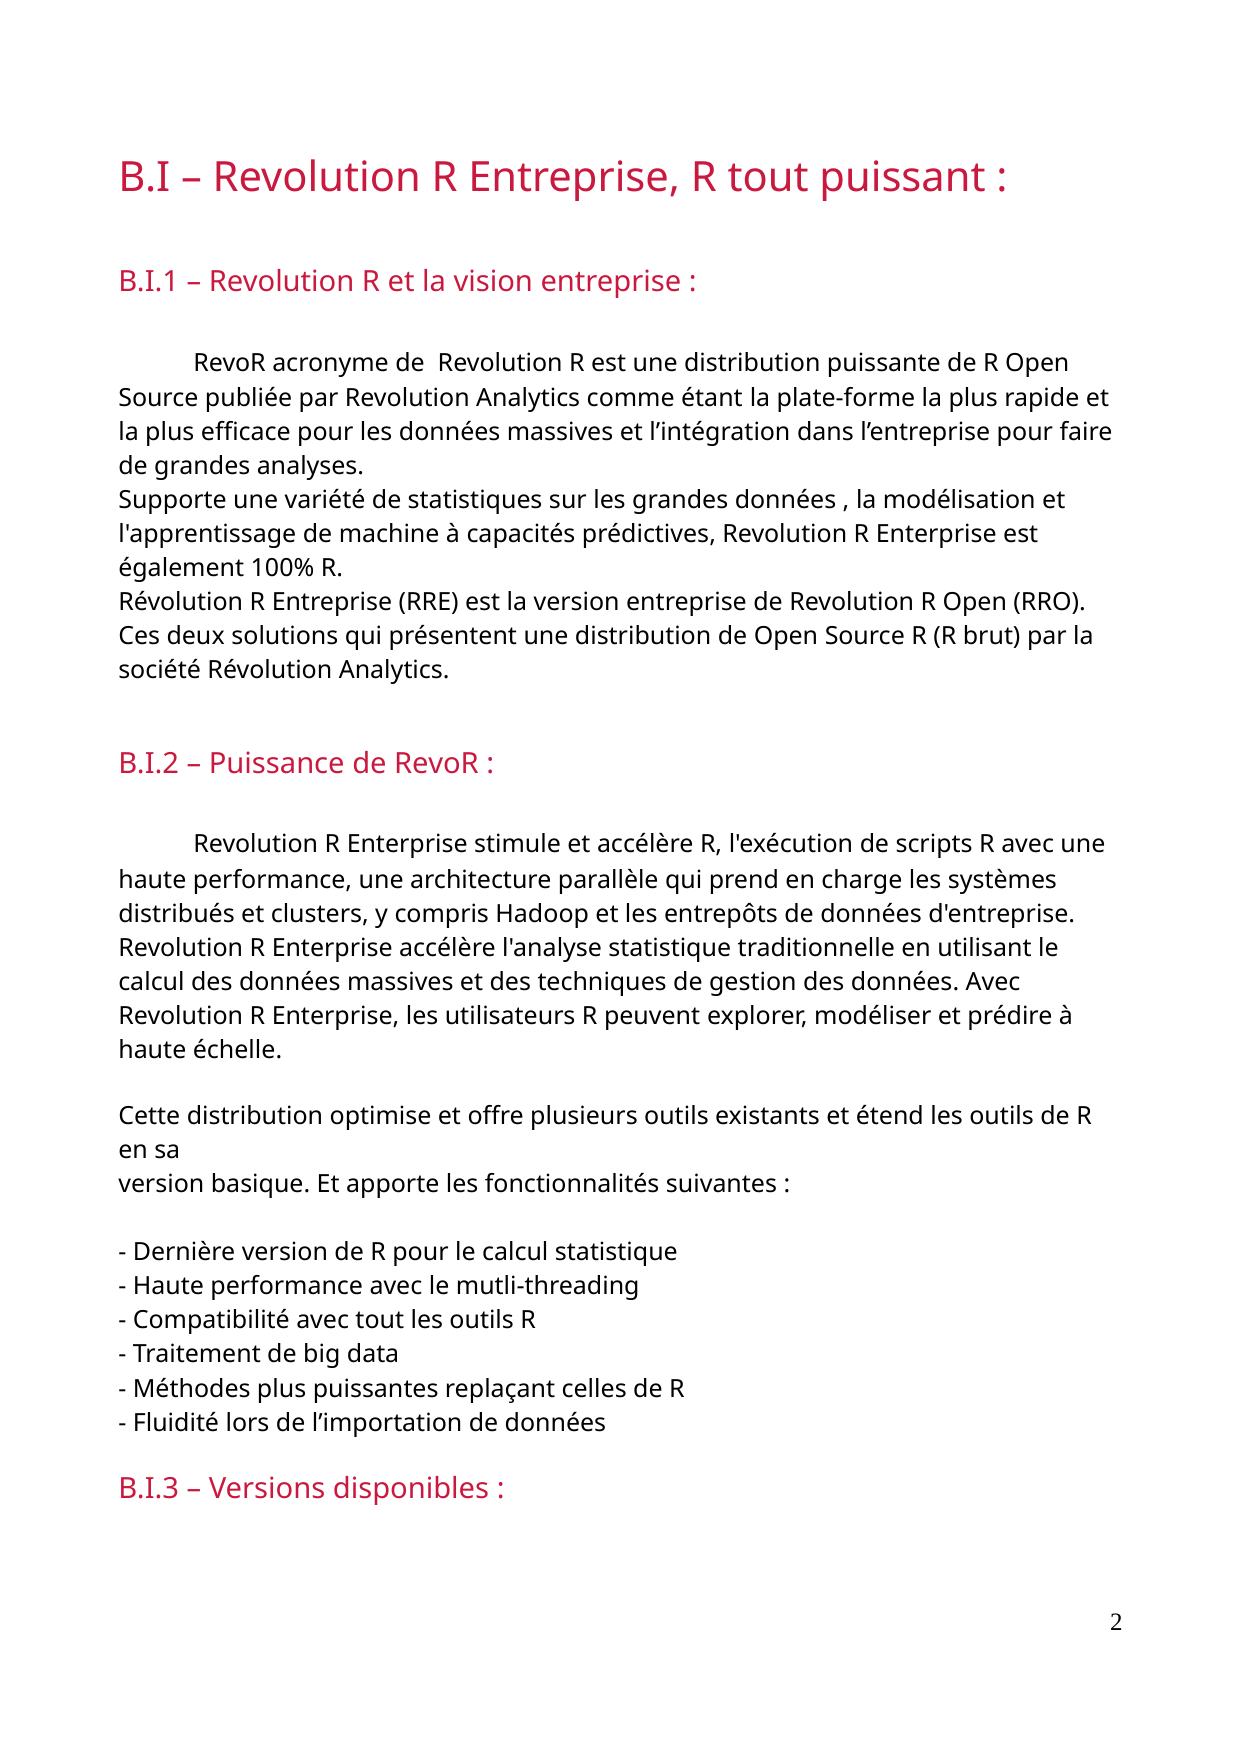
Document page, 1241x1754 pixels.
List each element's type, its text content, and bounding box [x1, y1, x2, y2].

text - Fluidité lors de l’importation de données [118, 1404, 1122, 1438]
text - Dernière version de R pour le calcul statistique [118, 1234, 1122, 1268]
text B.I.2 – Puissance de RevoR : [118, 742, 1122, 782]
text Revolution R Enterprise accélère l'analyse statistique traditionnelle en utilisant le calcul des données massives et des techniques de gestion des données. Avec Revolution R Enterprise, les utilisateurs R peuvent explorer, modéliser et prédire à haute échelle. [118, 929, 1122, 1066]
text Révolution R Entreprise (RRE) est la version entreprise de Revolution R Open (RRO). Ces deux solutions qui présentent une distribution de Open Source R (R brut) par la société Révolution Analytics. [118, 584, 1122, 686]
text version basique. Et apporte les fonctionnalités suivantes : [118, 1166, 1122, 1200]
text - Compatibilité avec tout les outils R [118, 1302, 1122, 1336]
text - Haute performance avec le mutli-threading [118, 1268, 1122, 1302]
text RevoR acronyme de Revolution R est une distribution puissante de R Open Source publiée par Revolution Analytics comme étant la plate-forme la plus rapide et la plus efficace pour les données massives et l’intégration dans l’entreprise pour faire de grandes analyses. [118, 340, 1122, 482]
text Cette distribution optimise et offre plusieurs outils existants et étend les outils de R en sa [118, 1098, 1122, 1166]
text Supporte une variété de statistiques sur les grandes données , la modélisation et l'apprentissage de machine à capacités prédictives, Revolution R Enterprise est également 100% R. [118, 482, 1122, 584]
text - Méthodes plus puissantes replaçant celles de R [118, 1370, 1122, 1404]
text B.I.1 – Revolution R et la vision entreprise : [118, 260, 1122, 300]
text - Traitement de big data [118, 1336, 1122, 1370]
text B.I.3 – Versions disponibles : [118, 1467, 1122, 1507]
text B.I – Revolution R Entreprise, R tout puissant : [118, 147, 1122, 204]
text Revolution R Enterprise stimule et accélère R, l'exécution de scripts R avec une haute performance, une architecture parallèle qui prend en charge les systèmes distribués et clusters, y compris Hadoop et les entrepôts de données d'entreprise. [118, 822, 1122, 929]
